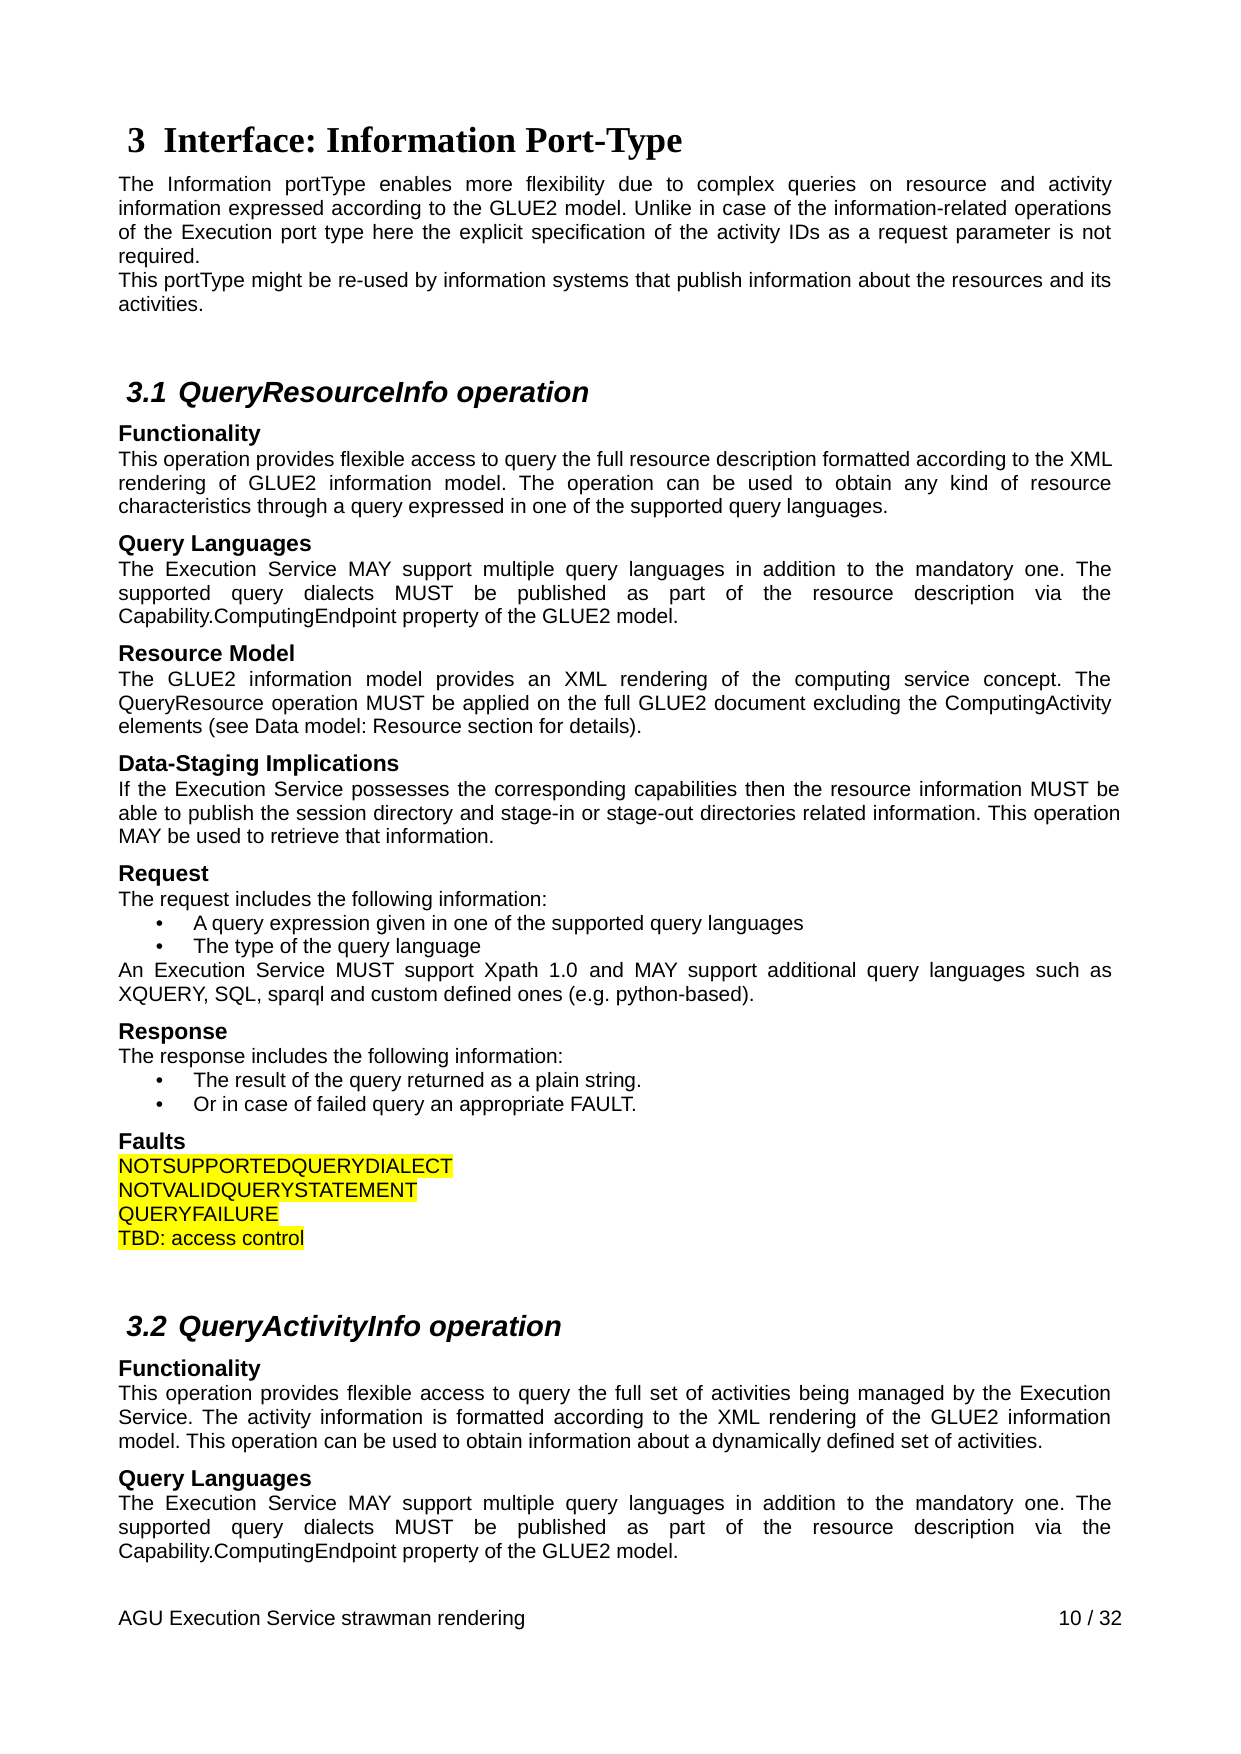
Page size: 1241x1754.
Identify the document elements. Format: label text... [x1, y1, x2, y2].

text Query Languages [118, 530, 1122, 556]
list Or in case of failed query an appropriate FAULT. [156, 1092, 1122, 1116]
list Response [118, 1018, 1122, 1044]
list If the Execution Service possesses the corresponding capabilities then the resource information MUST be able to publish the session directory and stage-in or stage-out directories related information. This operation MAY be used to retrieve that information. [118, 776, 1122, 848]
text The Execution Service MAY support multiple query languages in addition to the mandatory one. The supported query dialects MUST be published as part of the resource description via the Capability.ComputingEndpoint property of the GLUE2 model. [118, 556, 1113, 628]
text The GLUE2 information model provides an XML rendering of the computing service concept. The QueryResource operation MUST be applied on the full GLUE2 document excluding the ComputingActivity elements (see Data model: Resource section for details). [118, 666, 1113, 738]
text Resource Model [118, 640, 1122, 666]
subtitle QueryActivityInfo operation [118, 1309, 1122, 1343]
list Functionality [118, 420, 1122, 446]
text NOTVALIDQUERYSTATEMENT [118, 1178, 1113, 1202]
text An Execution Service MUST support Xpath 1.0 and MAY support additional query languages such as XQUERY, SQL, sparql and custom defined ones (e.g. python-based). [118, 958, 1113, 1006]
text This portType might be re-used by information systems that publish information about the resources and its activities. [118, 268, 1113, 316]
text The Information portType enables more flexibility due to complex queries on resource and activity information expressed according to the GLUE2 model. Unlike in case of the information-related operations of the Execution port type here the explicit specification of the activity IDs as a request parameter is not required. [118, 172, 1113, 268]
list A query expression given in one of the supported query languages [156, 910, 1122, 934]
text Query Languages [118, 1464, 1122, 1491]
subtitle QueryResourceInfo operation [118, 375, 1122, 408]
text This operation provides flexible access to query the full resource description formatted according to the XML rendering of GLUE2 information model. The operation can be used to obtain any kind of resource characteristics through a query expressed in one of the supported query languages. [118, 446, 1113, 518]
subtitle Interface: Information Port-Type [118, 118, 1122, 160]
text NOTSUPPORTEDQUERYDIALECT [118, 1154, 1113, 1178]
text QUERYFAILURE [118, 1202, 1113, 1226]
list Functionality [118, 1354, 1122, 1381]
list The type of the query language [156, 934, 1122, 958]
list The result of the query returned as a plain string. [156, 1068, 1122, 1092]
list The request includes the following information: [118, 886, 1122, 910]
text Data-Staging Implications [118, 750, 1122, 776]
text TBD: access control [118, 1226, 1113, 1250]
text The Execution Service MAY support multiple query languages in addition to the mandatory one. The supported query dialects MUST be published as part of the resource description via the Capability.ComputingEndpoint property of the GLUE2 model. [118, 1491, 1113, 1563]
text This operation provides flexible access to query the full set of activities being managed by the Execution Service. The activity information is formatted according to the XML rendering of the GLUE2 information model. This operation can be used to obtain information about a dynamically defined set of activities. [118, 1381, 1113, 1453]
list Request [118, 860, 1122, 886]
list The response includes the following information: [118, 1044, 1122, 1068]
text Faults [118, 1128, 1122, 1154]
